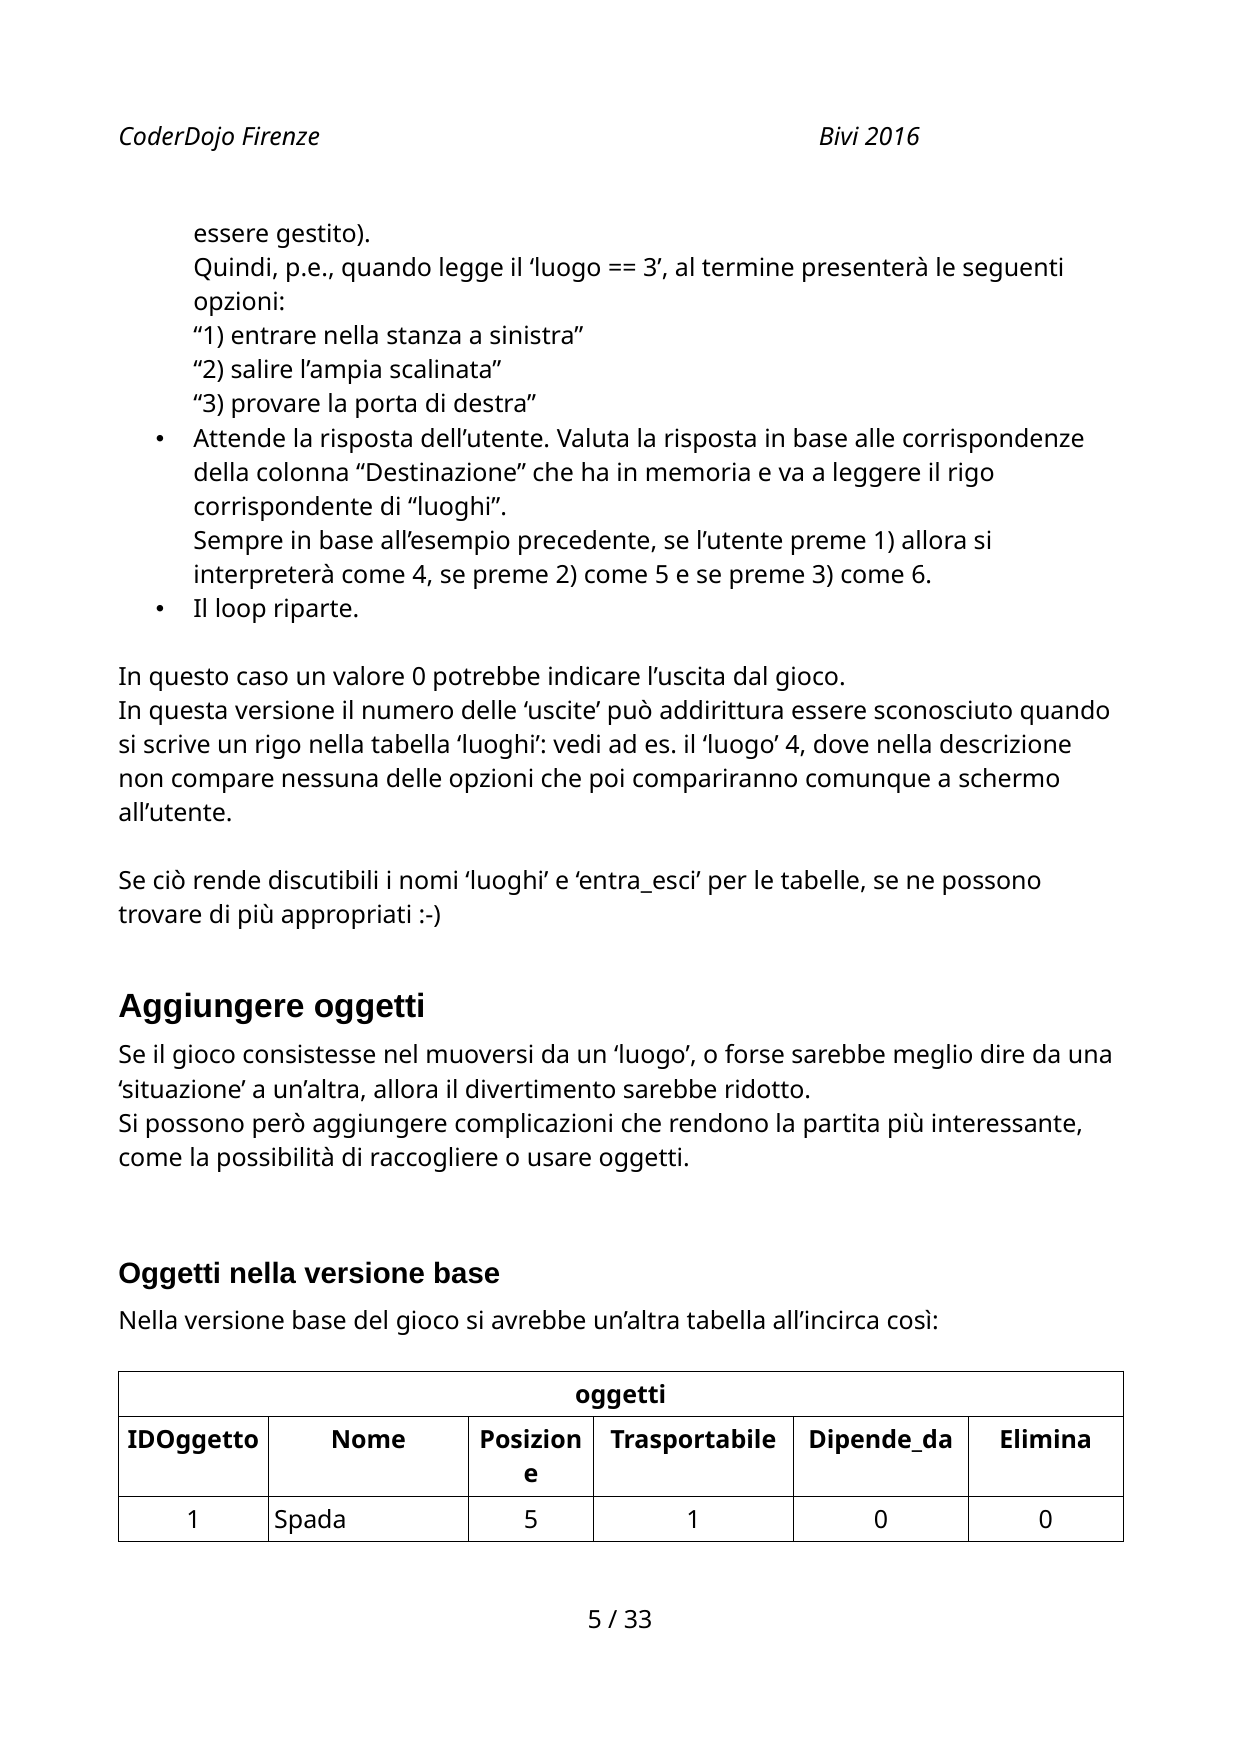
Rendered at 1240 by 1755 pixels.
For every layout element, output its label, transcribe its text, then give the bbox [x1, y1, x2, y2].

text Se il gioco consistesse nel muoversi da un ‘luogo’, o forse sarebbe meglio dire da una ‘situazione’ a un’altra, allora il divertimento sarebbe ridotto. [118, 1037, 1121, 1105]
table_cell Posizione [469, 1417, 593, 1496]
text Nella versione base del gioco si avrebbe un’altra tabella all’incirca così: [118, 1302, 1121, 1336]
list Attende la risposta dell’utente. Valuta la risposta in base alle corrispondenze della colonna “Destinazione” che ha in memoria e va a leggere il rigo corrispondente di “luoghi”. Sempre in base all’esempio precedente, se l’utente preme 1) allora si interpreterà come 4, se preme 2) come 5 e se preme 3) come 6. [156, 420, 1121, 591]
text Si possono però aggiungere complicazioni che rendono la partita più interessante, come la possibilità di raccogliere o usare oggetti. [118, 1105, 1121, 1173]
list essere gestito). Quindi, p.e., quando legge il ‘luogo == 3’, al termine presenterà le seguenti opzioni: “1) entrare nella stanza a sinistra” “2) salire l’ampia scalinata” “3) provare la porta di destra” [156, 216, 1121, 420]
text In questo caso un valore 0 potrebbe indicare l’uscita dal gioco. [118, 659, 1121, 693]
text In questa versione il numero delle ‘uscite’ può addirittura essere sconosciuto quando si scrive un rigo nella tabella ‘luoghi’: vedi ad es. il ‘luogo’ 4, dove nella descrizione non compare nessuna delle opzioni che poi compariranno comunque a schermo all’utente. [118, 693, 1121, 829]
table_cell Nome [269, 1417, 468, 1496]
table_cell 5 [469, 1497, 593, 1541]
table_cell IDOggetto [119, 1417, 268, 1496]
table_cell Spada [269, 1497, 468, 1541]
subtitle Aggiungere oggetti [118, 986, 1121, 1025]
list Il loop riparte. [156, 591, 1121, 624]
text Se ciò rende discutibili i nomi ‘luoghi’ e ‘entra_esci’ per le tabelle, se ne possono trovare di più appropriati :-) [118, 863, 1121, 931]
table_header oggetti [119, 1372, 1123, 1416]
table_cell 1 [594, 1497, 793, 1541]
table_cell 0 [794, 1497, 968, 1541]
table_cell Trasportabile [594, 1417, 793, 1496]
table_cell 0 [969, 1497, 1123, 1541]
subtitle Oggetti nella versione base [118, 1256, 1121, 1290]
table_cell Dipende_da [794, 1417, 968, 1496]
table_cell Elimina [969, 1417, 1123, 1496]
table_cell 1 [119, 1497, 268, 1541]
